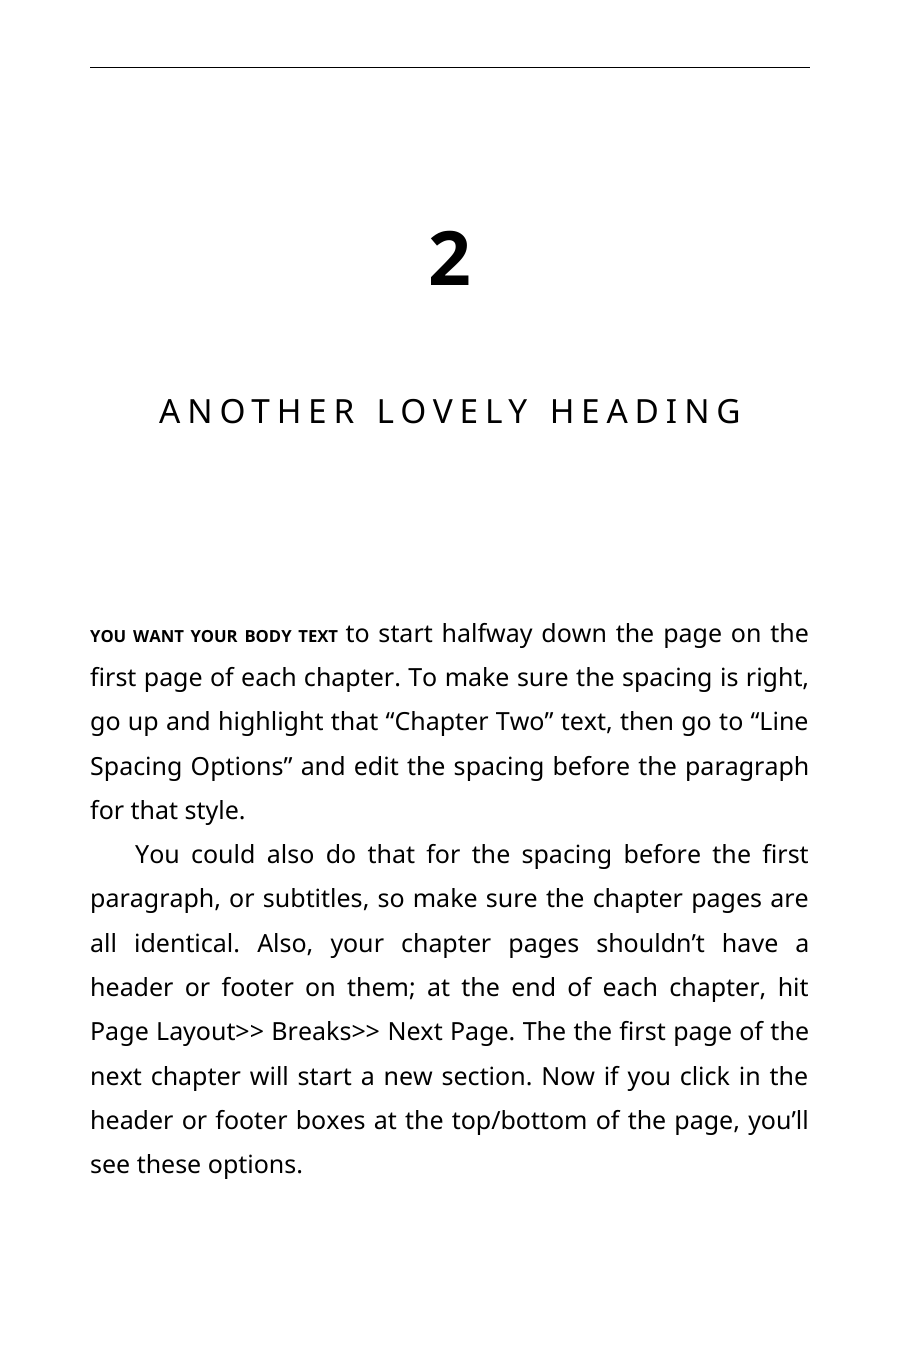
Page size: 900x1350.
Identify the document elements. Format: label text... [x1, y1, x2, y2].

subtitle 2 [90, 205, 810, 307]
text YOU WANT YOUR BODY TEXT to start halfway down the page on the first page of each chapter. To make sure the spacing is right, go up and highlight that “Chapter Two” text, then go to “Line Spacing Options” and edit the spacing before the paragraph for that style. [90, 616, 810, 827]
subtitle ANOTHER LOVELY HEADING [90, 388, 810, 433]
text You could also do that for the spacing before the first paragraph, or subtitles, so make sure the chapter pages are all identical. Also, your chapter pages shouldn’t have a header or footer on them; at the end of each chapter, hit Page Layout>> Breaks>> Next Page. The the first page of the next chapter will start a new section. Now if you click in the header or footer boxes at the top/bottom of the page, you’ll see these options. [90, 837, 810, 1181]
